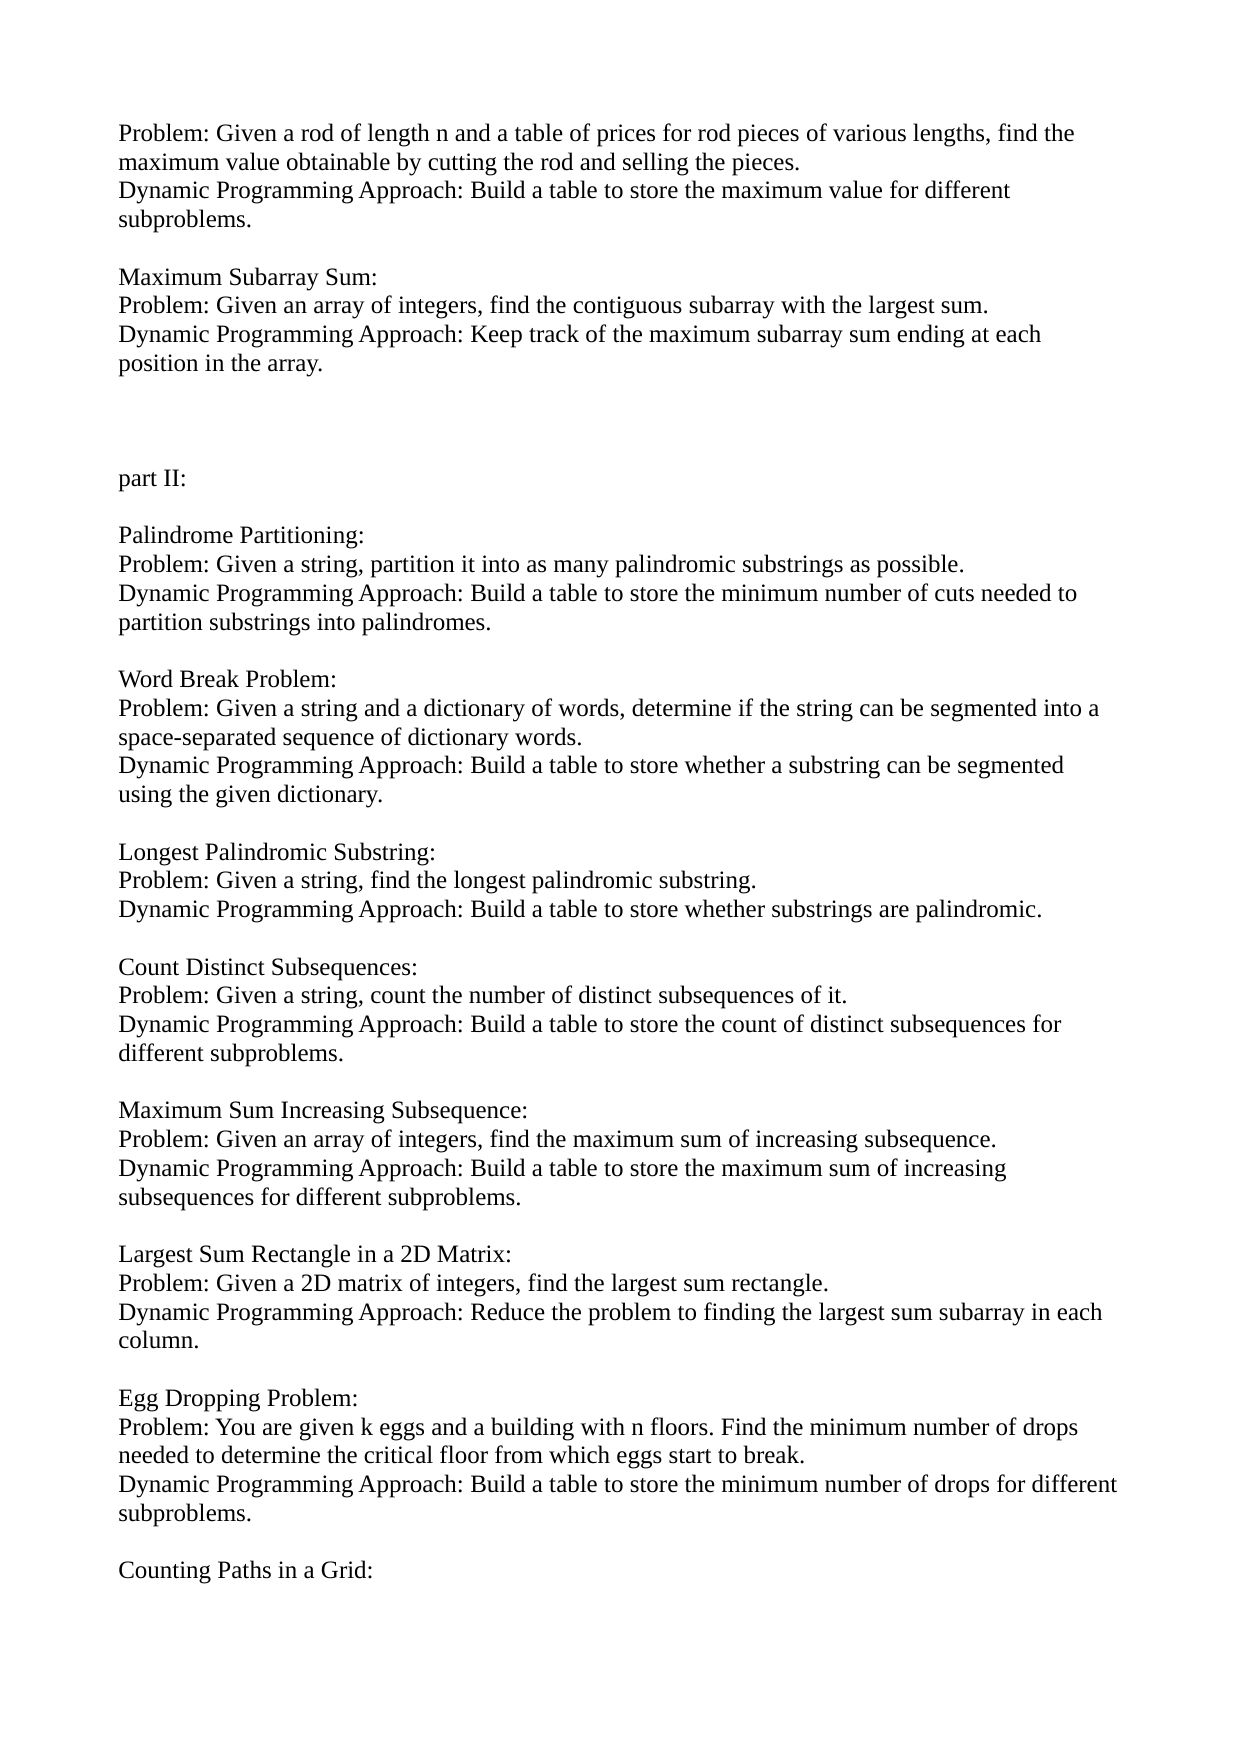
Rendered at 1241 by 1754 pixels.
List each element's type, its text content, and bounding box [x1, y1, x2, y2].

text Dynamic Programming Approach: Reduce the problem to finding the largest sum subarray in each column. [118, 1297, 1122, 1354]
text Problem: Given a string and a dictionary of words, determine if the string can be segmented into a space-separated sequence of dictionary words. [118, 693, 1122, 751]
text Problem: Given an array of integers, find the maximum sum of increasing subsequence. [118, 1124, 1122, 1153]
text Dynamic Programming Approach: Build a table to store whether substrings are palindromic. [118, 894, 1122, 923]
text Maximum Subarray Sum: [118, 262, 1122, 291]
text Problem: Given a 2D matrix of integers, find the largest sum rectangle. [118, 1268, 1122, 1297]
text Problem: Given a string, count the number of distinct subsequences of it. [118, 981, 1122, 1009]
text Counting Paths in a Grid: [118, 1556, 1122, 1584]
text Word Break Problem: [118, 664, 1122, 693]
text Dynamic Programming Approach: Build a table to store the minimum number of cuts needed to partition substrings into palindromes. [118, 578, 1122, 636]
text Egg Dropping Problem: [118, 1383, 1122, 1412]
text Dynamic Programming Approach: Build a table to store the maximum value for different subproblems. [118, 176, 1122, 233]
text Problem: Given a string, partition it into as many palindromic substrings as possible. [118, 549, 1122, 578]
text Problem: Given a rod of length n and a table of prices for rod pieces of various lengths, find the maximum value obtainable by cutting the rod and selling the pieces. [118, 118, 1122, 176]
text Dynamic Programming Approach: Keep track of the maximum subarray sum ending at each position in the array. [118, 319, 1122, 377]
text Dynamic Programming Approach: Build a table to store the maximum sum of increasing subsequences for different subproblems. [118, 1153, 1122, 1211]
text Maximum Sum Increasing Subsequence: [118, 1096, 1122, 1124]
text Dynamic Programming Approach: Build a table to store the count of distinct subsequences for different subproblems. [118, 1009, 1122, 1067]
text Count Distinct Subsequences: [118, 952, 1122, 981]
text Problem: Given a string, find the longest palindromic substring. [118, 866, 1122, 894]
text Dynamic Programming Approach: Build a table to store the minimum number of drops for different subproblems. [118, 1469, 1122, 1527]
text Longest Palindromic Substring: [118, 837, 1122, 866]
text Palindrome Partitioning: [118, 521, 1122, 549]
text part II: [118, 463, 1122, 492]
text Dynamic Programming Approach: Build a table to store whether a substring can be segmented using the given dictionary. [118, 751, 1122, 808]
text Problem: Given an array of integers, find the contiguous subarray with the largest sum. [118, 291, 1122, 319]
text Problem: You are given k eggs and a building with n floors. Find the minimum number of drops needed to determine the critical floor from which eggs start to break. [118, 1412, 1122, 1469]
text Largest Sum Rectangle in a 2D Matrix: [118, 1239, 1122, 1268]
